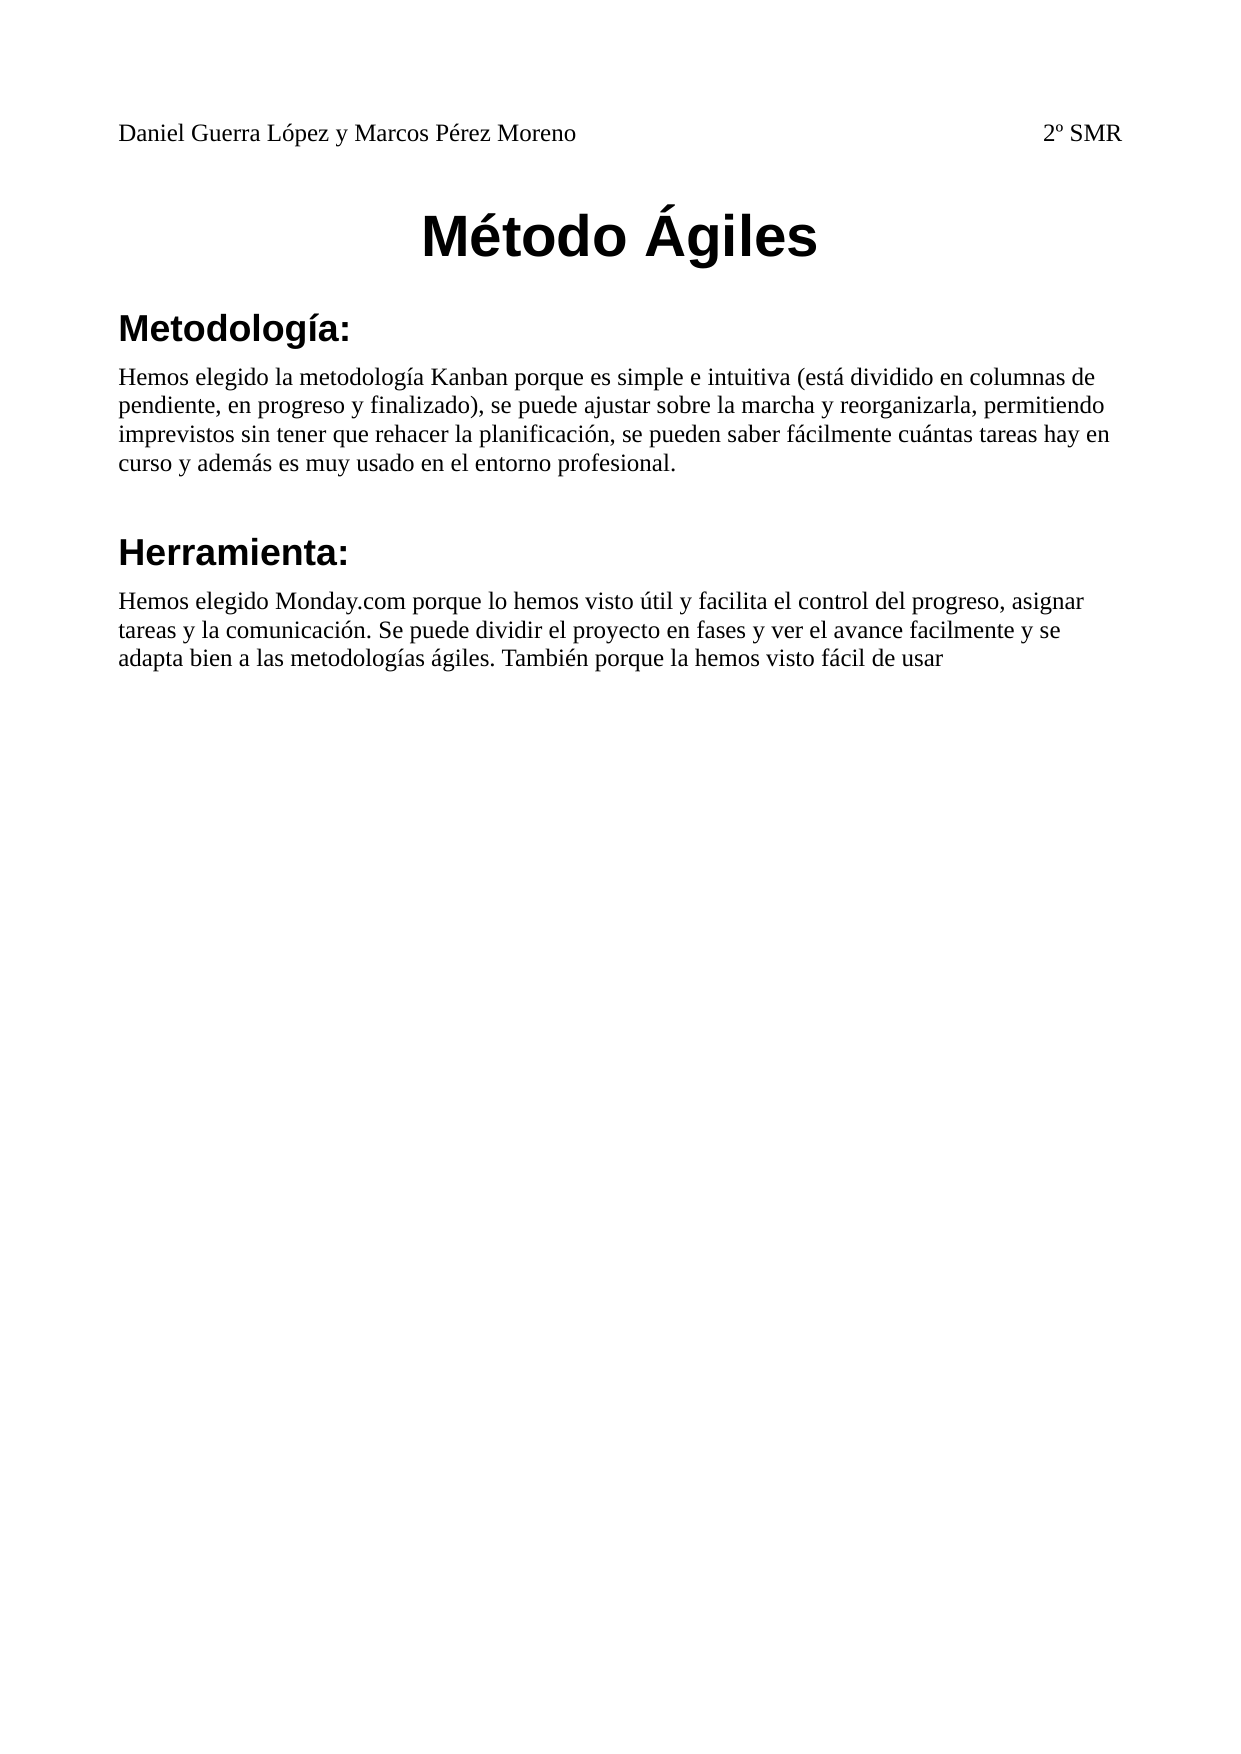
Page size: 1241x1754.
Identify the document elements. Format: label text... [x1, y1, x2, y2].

text Hemos elegido Monday.com porque lo hemos visto útil y facilita el control del progreso, asignar tareas y la comunicación. Se puede dividir el proyecto en fases y ver el avance facilmente y se adapta bien a las metodologías ágiles. También porque la hemos visto fácil de usar [118, 586, 1122, 672]
subtitle Herramienta: [118, 530, 1122, 573]
title Método Ágiles [118, 201, 1122, 268]
text Hemos elegido la metodología Kanban porque es simple e intuitiva (está dividido en columnas de pendiente, en progreso y finalizado), se puede ajustar sobre la marcha y reorganizarla, permitiendo imprevistos sin tener que rehacer la planificación, se pueden saber fácilmente cuántas tareas hay en curso y además es muy usado en el entorno profesional. [118, 362, 1122, 477]
subtitle Metodología: [118, 306, 1122, 349]
